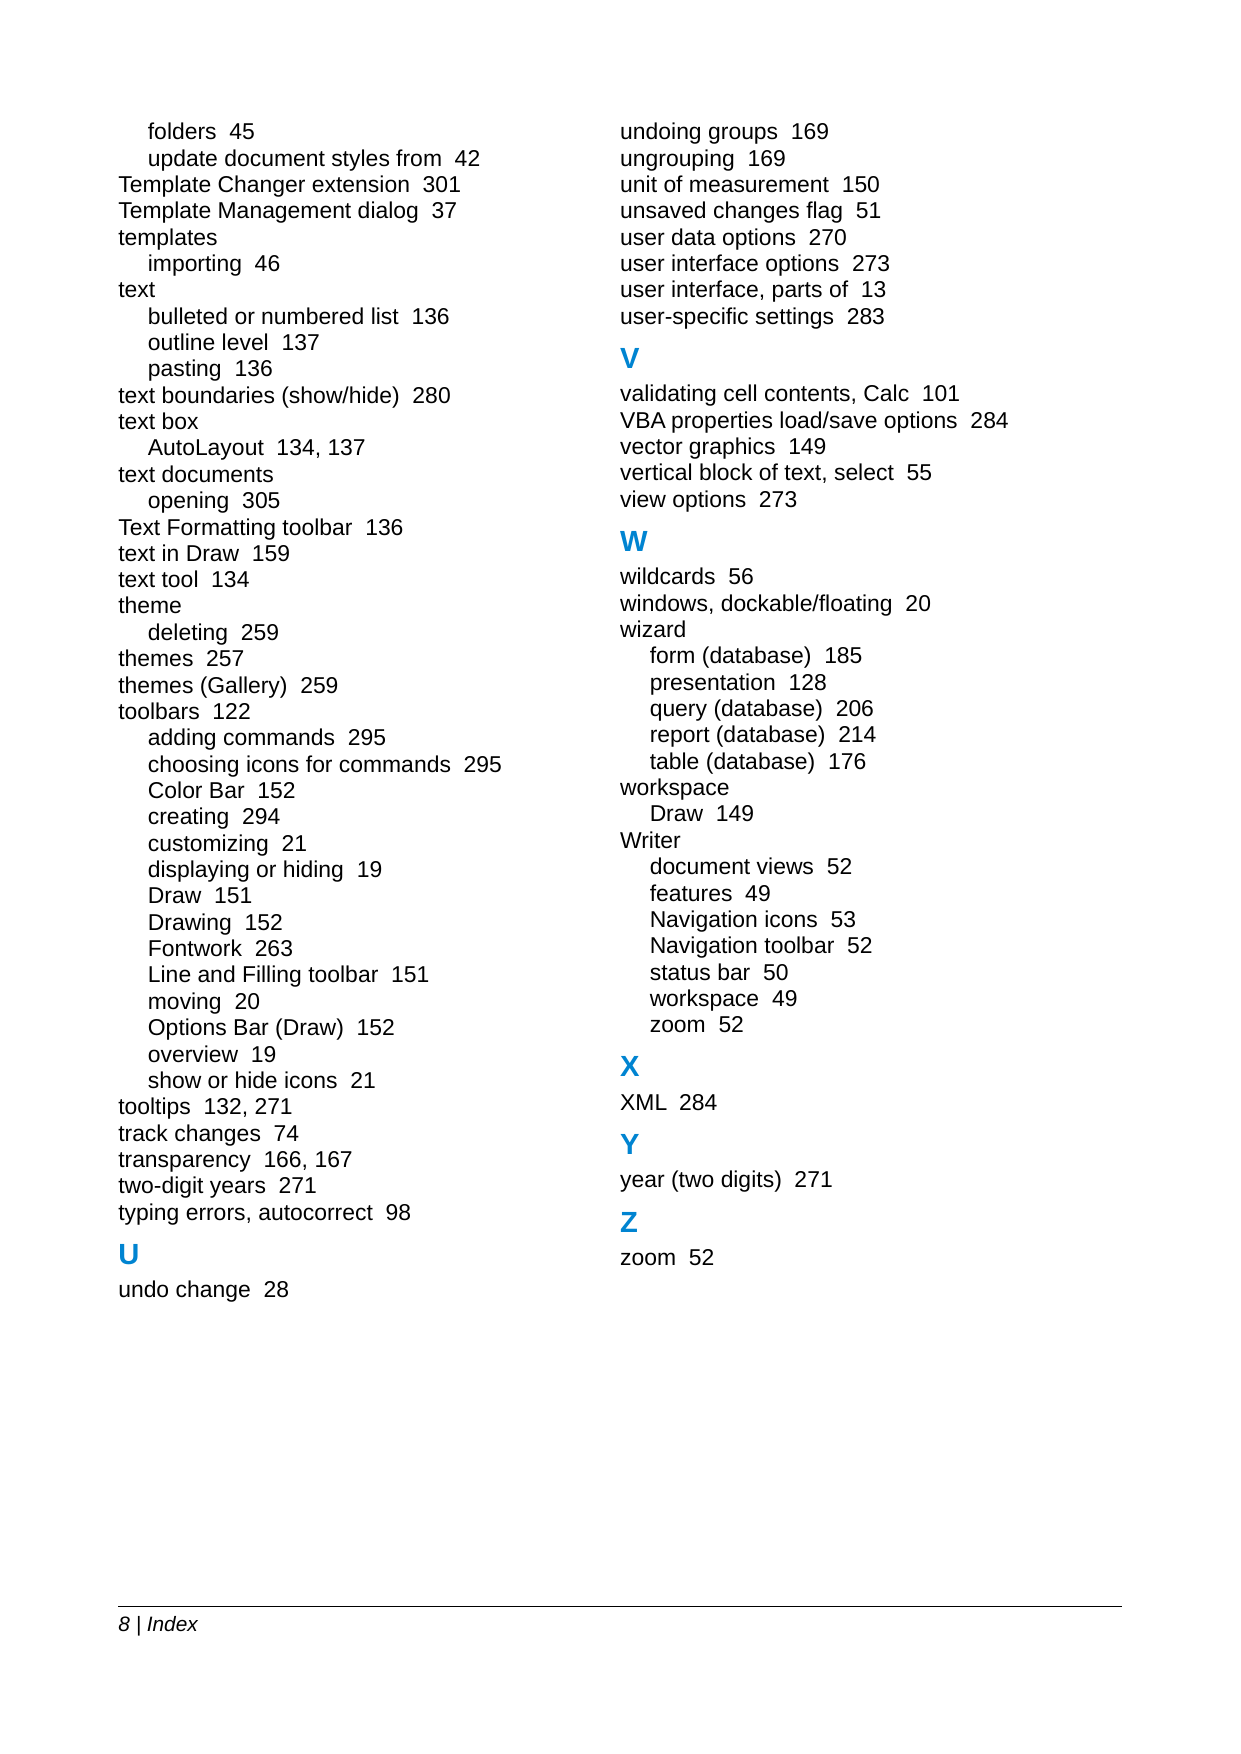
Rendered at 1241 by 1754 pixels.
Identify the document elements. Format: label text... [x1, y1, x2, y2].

text W [620, 524, 1122, 557]
text user data options 270 [620, 223, 1122, 250]
text Drawing 152 [148, 909, 620, 935]
text Options Bar (Draw) 152 [148, 1014, 620, 1041]
text typing errors, autocorrect 98 [118, 1199, 620, 1225]
text workspace 49 [649, 985, 1122, 1011]
text moving 20 [148, 988, 620, 1014]
text tooltips 132, 271 [118, 1093, 620, 1119]
text overview 19 [148, 1041, 620, 1067]
text text in Draw 159 [118, 540, 620, 566]
text status bar 50 [649, 958, 1122, 985]
text importing 46 [148, 250, 620, 276]
text adding commands 295 [148, 724, 620, 751]
text AutoLayout 134, 137 [148, 434, 620, 461]
text text box [118, 408, 620, 434]
text table (database) 176 [649, 748, 1122, 774]
text user-specific settings 283 [620, 303, 1122, 329]
text opening 305 [148, 487, 620, 513]
text Text Formatting toolbar 136 [118, 513, 620, 540]
text features 49 [649, 879, 1122, 906]
text Line and Filling toolbar 151 [148, 961, 620, 988]
text Template Management dialog 37 [118, 197, 620, 223]
text presentation 128 [649, 669, 1122, 695]
text windows, dockable/floating 20 [620, 589, 1122, 616]
text themes 257 [118, 645, 620, 672]
text Navigation toolbar 52 [649, 932, 1122, 958]
text customizing 21 [148, 830, 620, 856]
text query (database) 206 [649, 695, 1122, 721]
text X [620, 1049, 1122, 1083]
text form (database) 185 [649, 642, 1122, 669]
text two-digit years 271 [118, 1172, 620, 1199]
text VBA properties load/save options 284 [620, 407, 1122, 433]
text text documents [118, 461, 620, 487]
text user interface options 273 [620, 250, 1122, 276]
text validating cell contents, Calc 101 [620, 380, 1122, 407]
text view options 273 [620, 486, 1122, 512]
text theme [118, 592, 620, 619]
text year (two digits) 271 [620, 1166, 1122, 1193]
text Fontwork 263 [148, 935, 620, 961]
text user interface, parts of 13 [620, 276, 1122, 303]
text document views 52 [649, 853, 1122, 879]
text zoom 52 [620, 1244, 1122, 1270]
text folders 45 [148, 118, 620, 144]
text unsaved changes flag 51 [620, 197, 1122, 223]
text Writer [620, 827, 1122, 853]
text Template Changer extension 301 [118, 171, 620, 197]
text choosing icons for commands 295 [148, 751, 620, 777]
text ungrouping 169 [620, 144, 1122, 171]
text V [620, 341, 1122, 374]
text zoom 52 [649, 1011, 1122, 1038]
text workspace [620, 774, 1122, 800]
text text boundaries (show/hide) 280 [118, 382, 620, 408]
text track changes 74 [118, 1119, 620, 1146]
text vector graphics 149 [620, 433, 1122, 459]
text Navigation icons 53 [649, 906, 1122, 932]
text Z [620, 1204, 1122, 1238]
text undoing groups 169 [620, 118, 1122, 144]
text Color Bar 152 [148, 777, 620, 803]
text themes (Gallery) 259 [118, 672, 620, 698]
text transparency 166, 167 [118, 1146, 620, 1172]
text update document styles from 42 [148, 144, 620, 171]
text Y [620, 1127, 1122, 1161]
text bulleted or numbered list 136 [148, 303, 620, 329]
text XML 284 [620, 1089, 1122, 1115]
text wildcards 56 [620, 563, 1122, 589]
text text tool 134 [118, 566, 620, 592]
text displaying or hiding 19 [148, 856, 620, 882]
text outline level 137 [148, 329, 620, 355]
text Draw 151 [148, 882, 620, 909]
text wizard [620, 616, 1122, 642]
text deleting 259 [148, 619, 620, 645]
text pasting 136 [148, 355, 620, 382]
text undo change 28 [118, 1276, 620, 1303]
text templates [118, 223, 620, 250]
text U [118, 1237, 620, 1270]
text toolbars 122 [118, 698, 620, 724]
text creating 294 [148, 803, 620, 830]
text show or hide icons 21 [148, 1067, 620, 1093]
text Draw 149 [649, 800, 1122, 827]
text unit of measurement 150 [620, 171, 1122, 197]
text report (database) 214 [649, 721, 1122, 748]
text text [118, 276, 620, 303]
text vertical block of text, select 55 [620, 459, 1122, 486]
